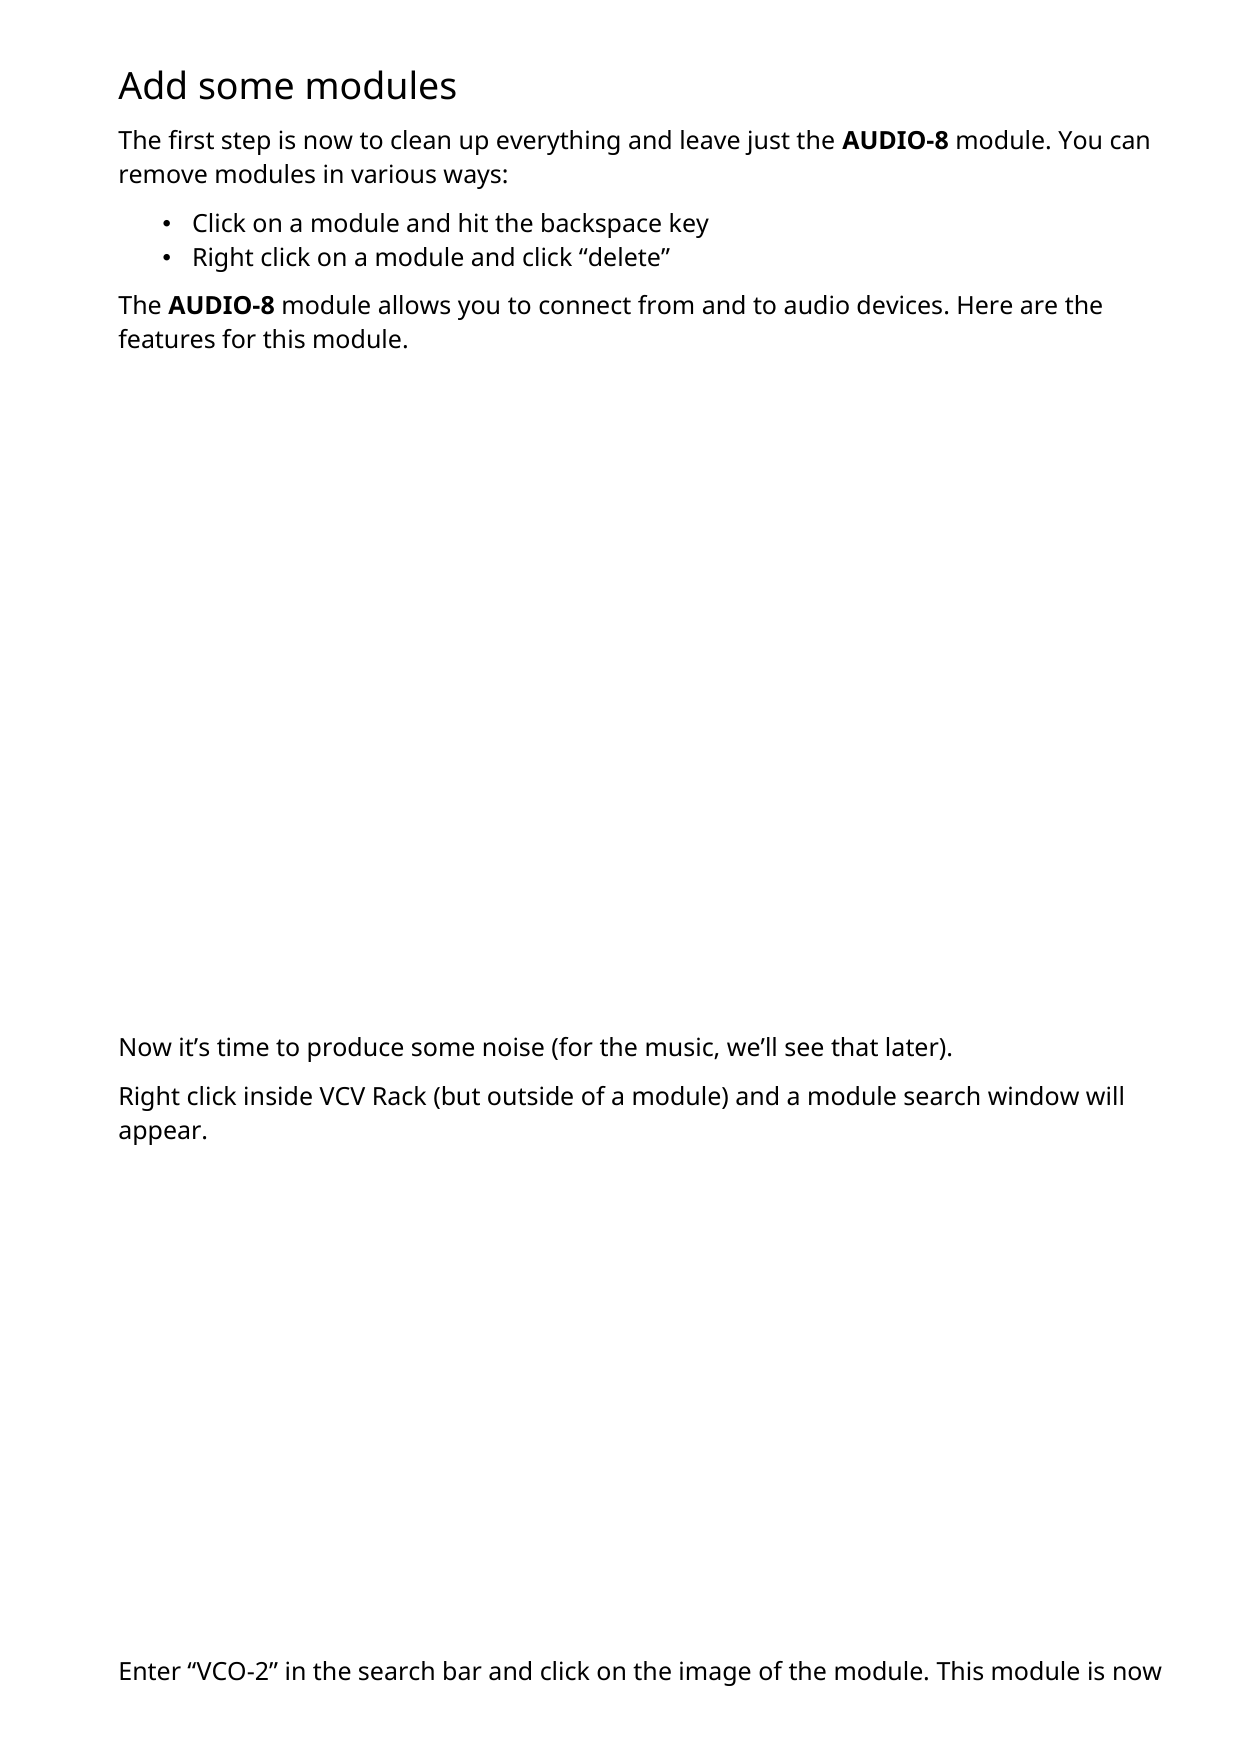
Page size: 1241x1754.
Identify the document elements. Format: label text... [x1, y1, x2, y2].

text Now it’s time to produce some noise (for the music, we’ll see that later). [118, 1030, 1181, 1064]
text The AUDIO-8 module allows you to connect from and to audio devices. Here are the features for this module. [118, 288, 1181, 356]
list Click on a module and hit the backspace key [162, 205, 1181, 239]
text Enter “VCO-2” in the search bar and click on the image of the module. This module is now [118, 1654, 1181, 1688]
text The first step is now to clean up everything and leave just the AUDIO-8 module. You can remove modules in various ways: [118, 123, 1181, 191]
text Right click inside VCV Rack (but outside of a module) and a module search window will appear. [118, 1079, 1181, 1147]
subtitle Add some modules [118, 59, 1181, 110]
list Right click on a module and click “delete” [162, 239, 1181, 273]
